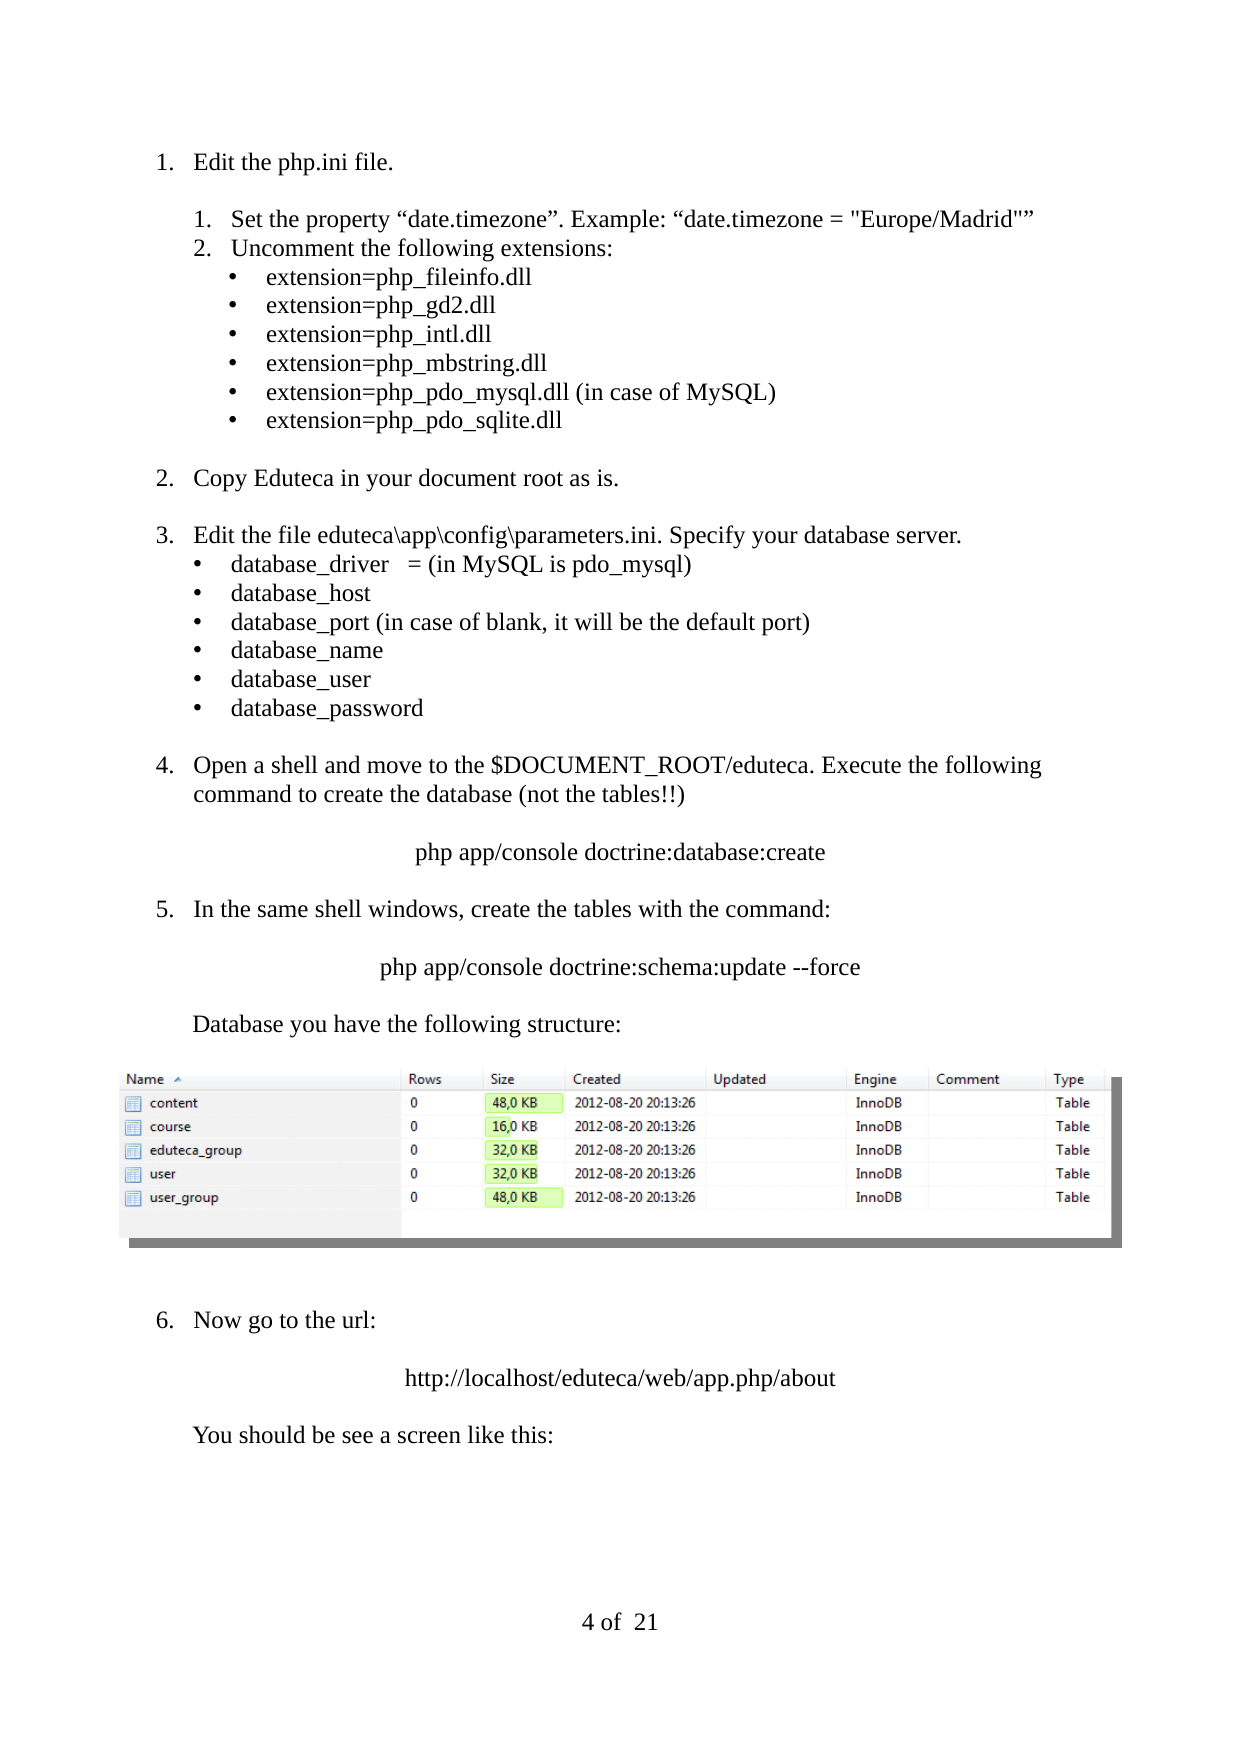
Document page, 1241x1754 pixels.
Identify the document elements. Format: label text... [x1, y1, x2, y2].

text http://localhost/eduteca/web/app.php/about [118, 1363, 1122, 1392]
list Edit the file eduteca\app\config\parameters.ini. Specify your database server. [156, 521, 1122, 549]
text php app/console doctrine:schema:update --force [118, 952, 1122, 981]
list Copy Eduteca in your document root as is. [156, 463, 1122, 492]
list database_driver = (in MySQL is pdo_mysql) [193, 549, 1122, 578]
list extension=php_intl.dll [228, 319, 1122, 348]
list database_user [193, 664, 1122, 693]
list database_password [193, 693, 1122, 722]
list extension=php_gd2.dll [228, 291, 1122, 319]
list extension=php_pdo_mysql.dll (in case of MySQL) [228, 377, 1122, 406]
list In the same shell windows, create the tables with the command: [156, 894, 1122, 923]
list database_port (in case of blank, it will be the default port) [193, 607, 1122, 636]
text php app/console doctrine:database:create [118, 837, 1122, 866]
text You should be see a screen like this: [192, 1420, 1122, 1449]
list Set the property “date.timezone”. Example: “date.timezone = "Europe/Madrid"” [193, 204, 1122, 233]
list database_host [193, 578, 1122, 607]
list Edit the php.ini file. [156, 147, 1122, 176]
list Open a shell and move to the $DOCUMENT_ROOT/eduteca. Execute the following command to create the database (not the tables!!) [156, 751, 1122, 808]
list extension=php_pdo_sqlite.dll [228, 406, 1122, 434]
text Database you have the following structure: [192, 1009, 1122, 1038]
picture [118, 1066, 1112, 1238]
list Uncomment the following extensions: [193, 233, 1122, 262]
list extension=php_fileinfo.dll [228, 262, 1122, 291]
list extension=php_mbstring.dll [228, 348, 1122, 377]
list database_name [193, 636, 1122, 664]
list Now go to the url: [156, 1305, 1122, 1334]
